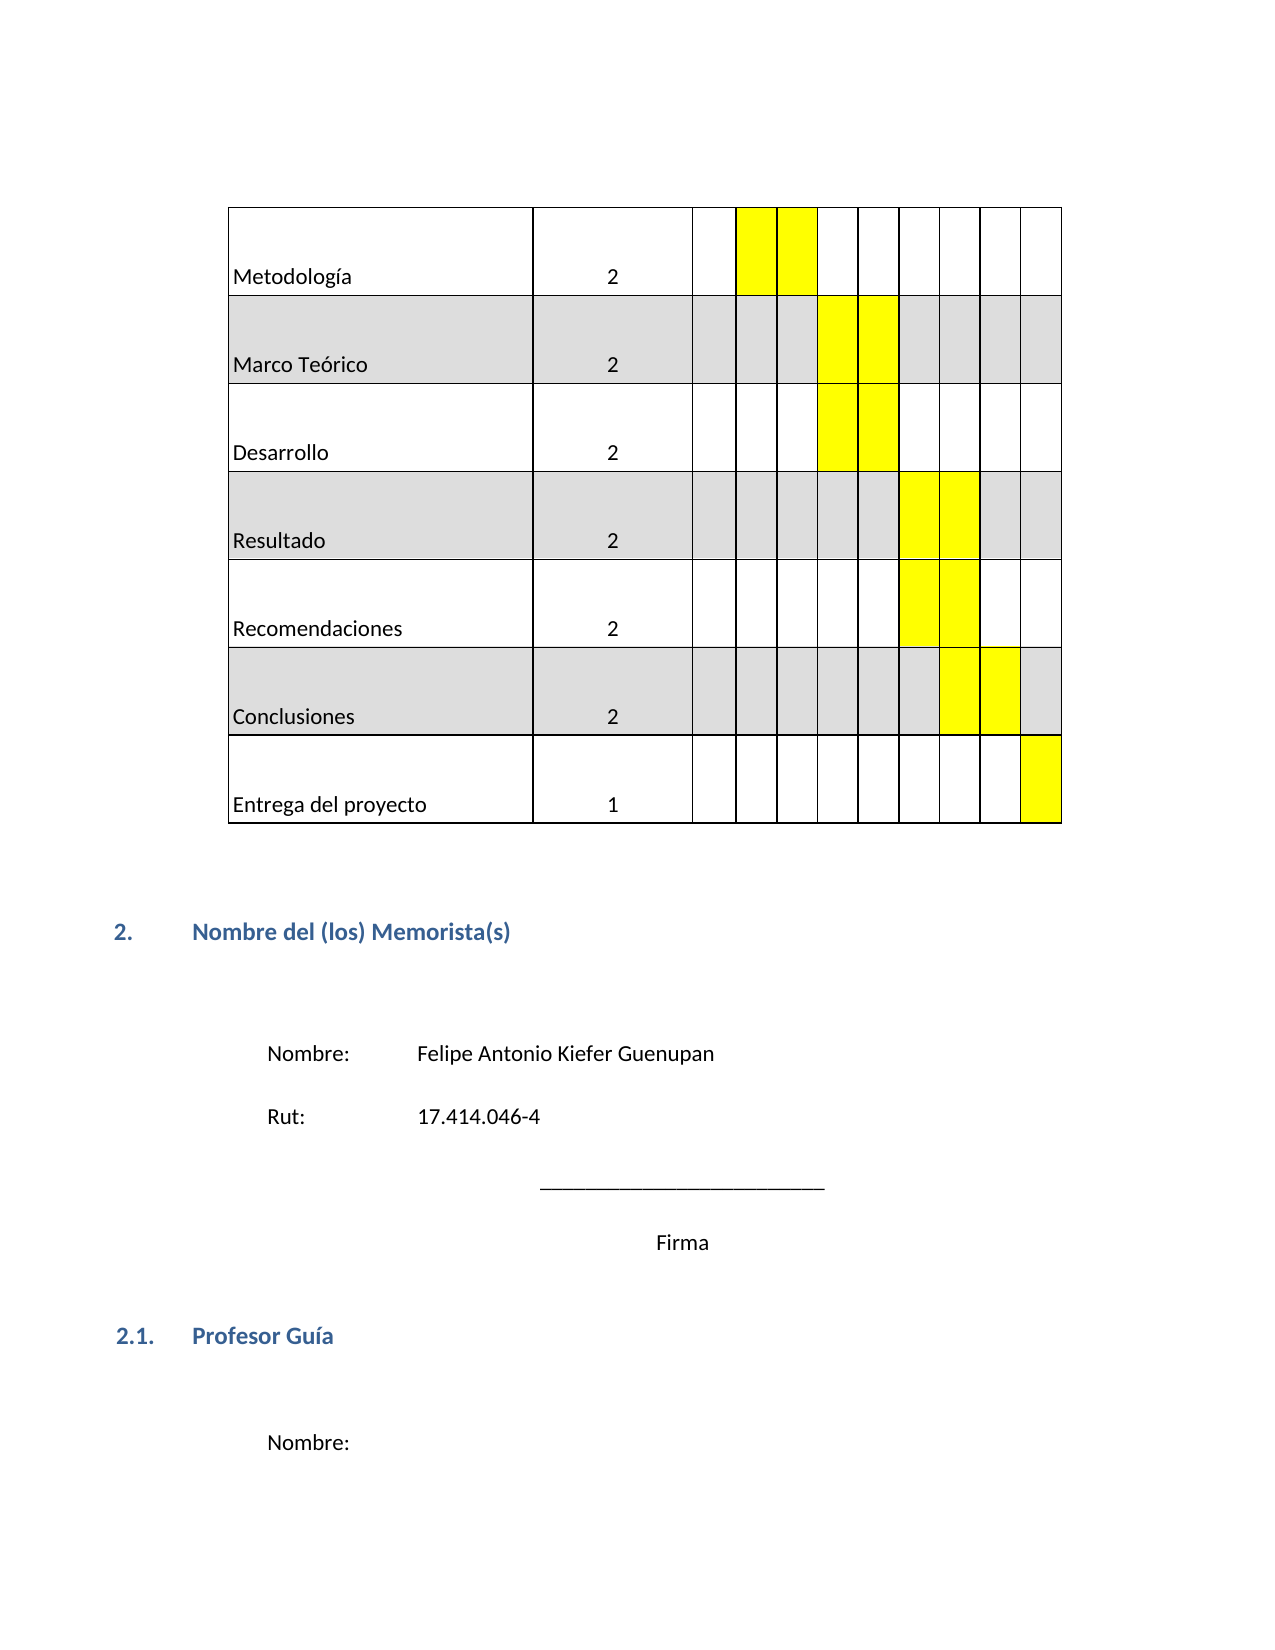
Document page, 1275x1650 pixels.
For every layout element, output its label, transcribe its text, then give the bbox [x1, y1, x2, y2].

table_cell [940, 648, 979, 734]
table_cell Conclusiones [229, 648, 532, 734]
table_cell 2 [534, 472, 692, 558]
table_cell 1 [534, 736, 692, 822]
table_cell [940, 472, 979, 558]
table_cell [900, 208, 939, 295]
table_cell [737, 472, 776, 558]
table_cell [693, 384, 735, 471]
text _________________________ [192, 1165, 1098, 1193]
table_cell [737, 208, 776, 295]
table_cell [818, 648, 857, 734]
table_cell Recomendaciones [229, 560, 532, 646]
table_cell [900, 384, 939, 471]
table_cell [737, 736, 776, 822]
table_cell [778, 648, 817, 734]
table_cell [859, 648, 898, 734]
table_cell [940, 296, 979, 383]
text Nombre: [192, 1428, 1098, 1457]
table_cell [900, 736, 939, 822]
table_cell 2 [534, 648, 692, 734]
table_cell [737, 384, 776, 471]
table_cell [1021, 296, 1061, 383]
table_cell [693, 296, 735, 383]
table_cell [1021, 736, 1061, 822]
table_cell [859, 208, 898, 295]
table_cell [818, 208, 857, 295]
table_cell [859, 296, 898, 383]
table_cell [693, 472, 735, 558]
table_cell [940, 560, 979, 646]
table_cell [778, 208, 817, 295]
table_cell [940, 736, 979, 822]
table_cell [737, 560, 776, 646]
table_cell Resultado [229, 472, 532, 558]
text Firma [192, 1228, 1098, 1256]
table_cell [859, 472, 898, 558]
table_cell [778, 296, 817, 383]
table_cell [981, 736, 1020, 822]
table_cell 2 [534, 296, 692, 383]
table_cell [1021, 648, 1061, 734]
table_cell [940, 208, 979, 295]
table_cell [981, 472, 1020, 558]
table_cell [737, 648, 776, 734]
table_cell [818, 472, 857, 558]
table_cell 2 [534, 208, 692, 295]
table_cell [1021, 472, 1061, 558]
table_cell [900, 296, 939, 383]
table_cell [818, 296, 857, 383]
table_cell [1021, 384, 1061, 471]
table_cell [693, 560, 735, 646]
table_cell [778, 384, 817, 471]
subtitle Nombre del (los) Memorista(s) [133, 916, 1098, 946]
table_cell [737, 296, 776, 383]
table_cell [859, 736, 898, 822]
table_cell [859, 384, 898, 471]
table_cell [778, 736, 817, 822]
table_cell [778, 560, 817, 646]
table_cell [818, 736, 857, 822]
table_cell [1021, 208, 1061, 295]
table_cell 2 [534, 560, 692, 646]
table_cell [693, 208, 735, 295]
table_cell [900, 472, 939, 558]
table_cell [693, 736, 735, 822]
table_cell [818, 384, 857, 471]
table_cell [981, 208, 1020, 295]
table_cell 2 [534, 384, 692, 471]
table_cell [818, 560, 857, 646]
text Nombre: Felipe Antonio Kiefer Guenupan [192, 1039, 1098, 1068]
table_cell [900, 560, 939, 646]
table_cell [981, 648, 1020, 734]
table_cell [859, 560, 898, 646]
table_cell Desarrollo [229, 384, 532, 471]
text Rut: 17.414.046-4 [192, 1102, 1098, 1130]
table_cell [981, 296, 1020, 383]
table_cell [693, 648, 735, 734]
table_cell Marco Teórico [229, 296, 532, 383]
table_cell [900, 648, 939, 734]
table_cell [940, 384, 979, 471]
subtitle Profesor Guía [154, 1320, 1098, 1351]
table_cell Entrega del proyecto [229, 736, 532, 822]
table_cell Metodología [229, 208, 532, 295]
table_cell [778, 472, 817, 558]
table_cell [981, 560, 1020, 646]
table_cell [1021, 560, 1061, 646]
table_cell [981, 384, 1020, 471]
